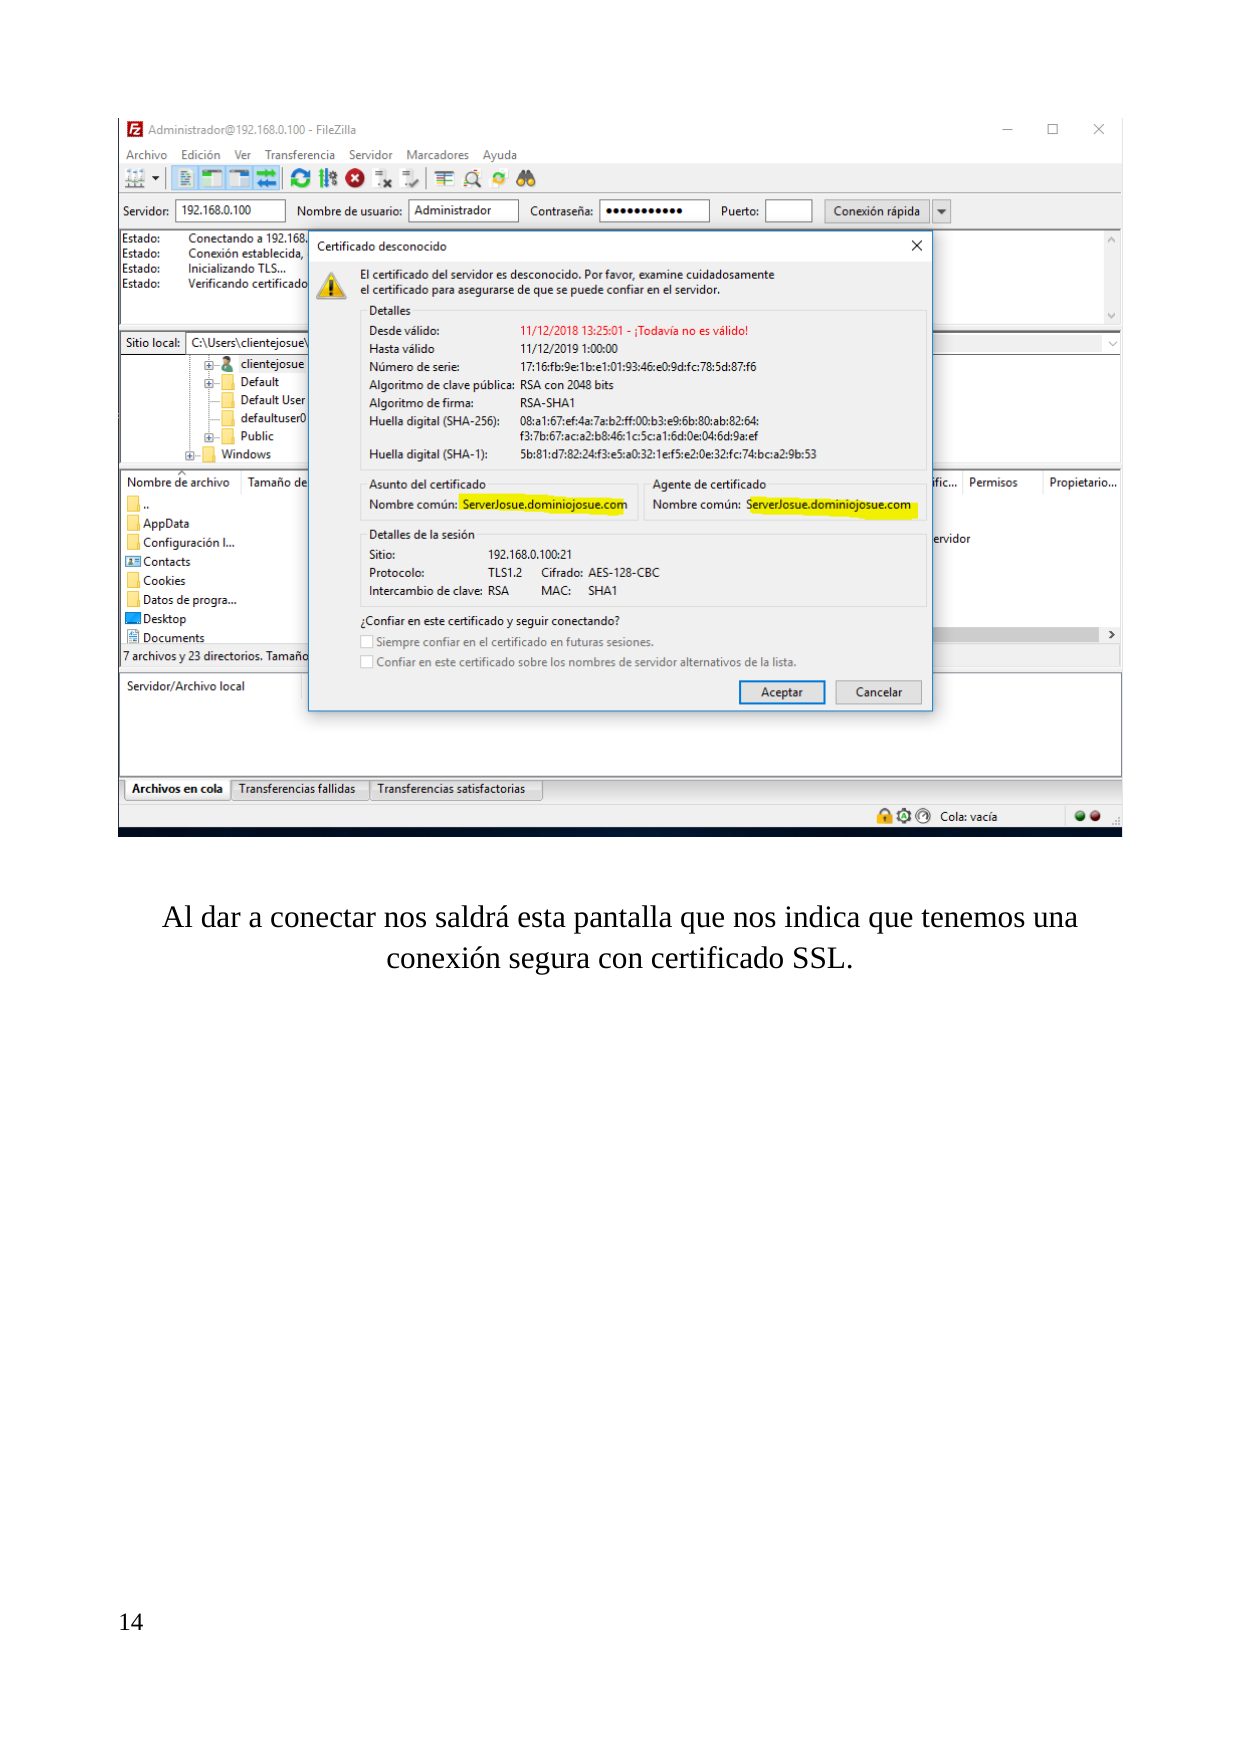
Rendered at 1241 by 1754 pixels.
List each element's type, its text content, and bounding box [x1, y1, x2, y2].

picture [118, 118, 1123, 837]
text Al dar a conectar nos saldrá esta pantalla que nos indica que tenemos una conexión segura con certificado SSL. [118, 898, 1122, 975]
